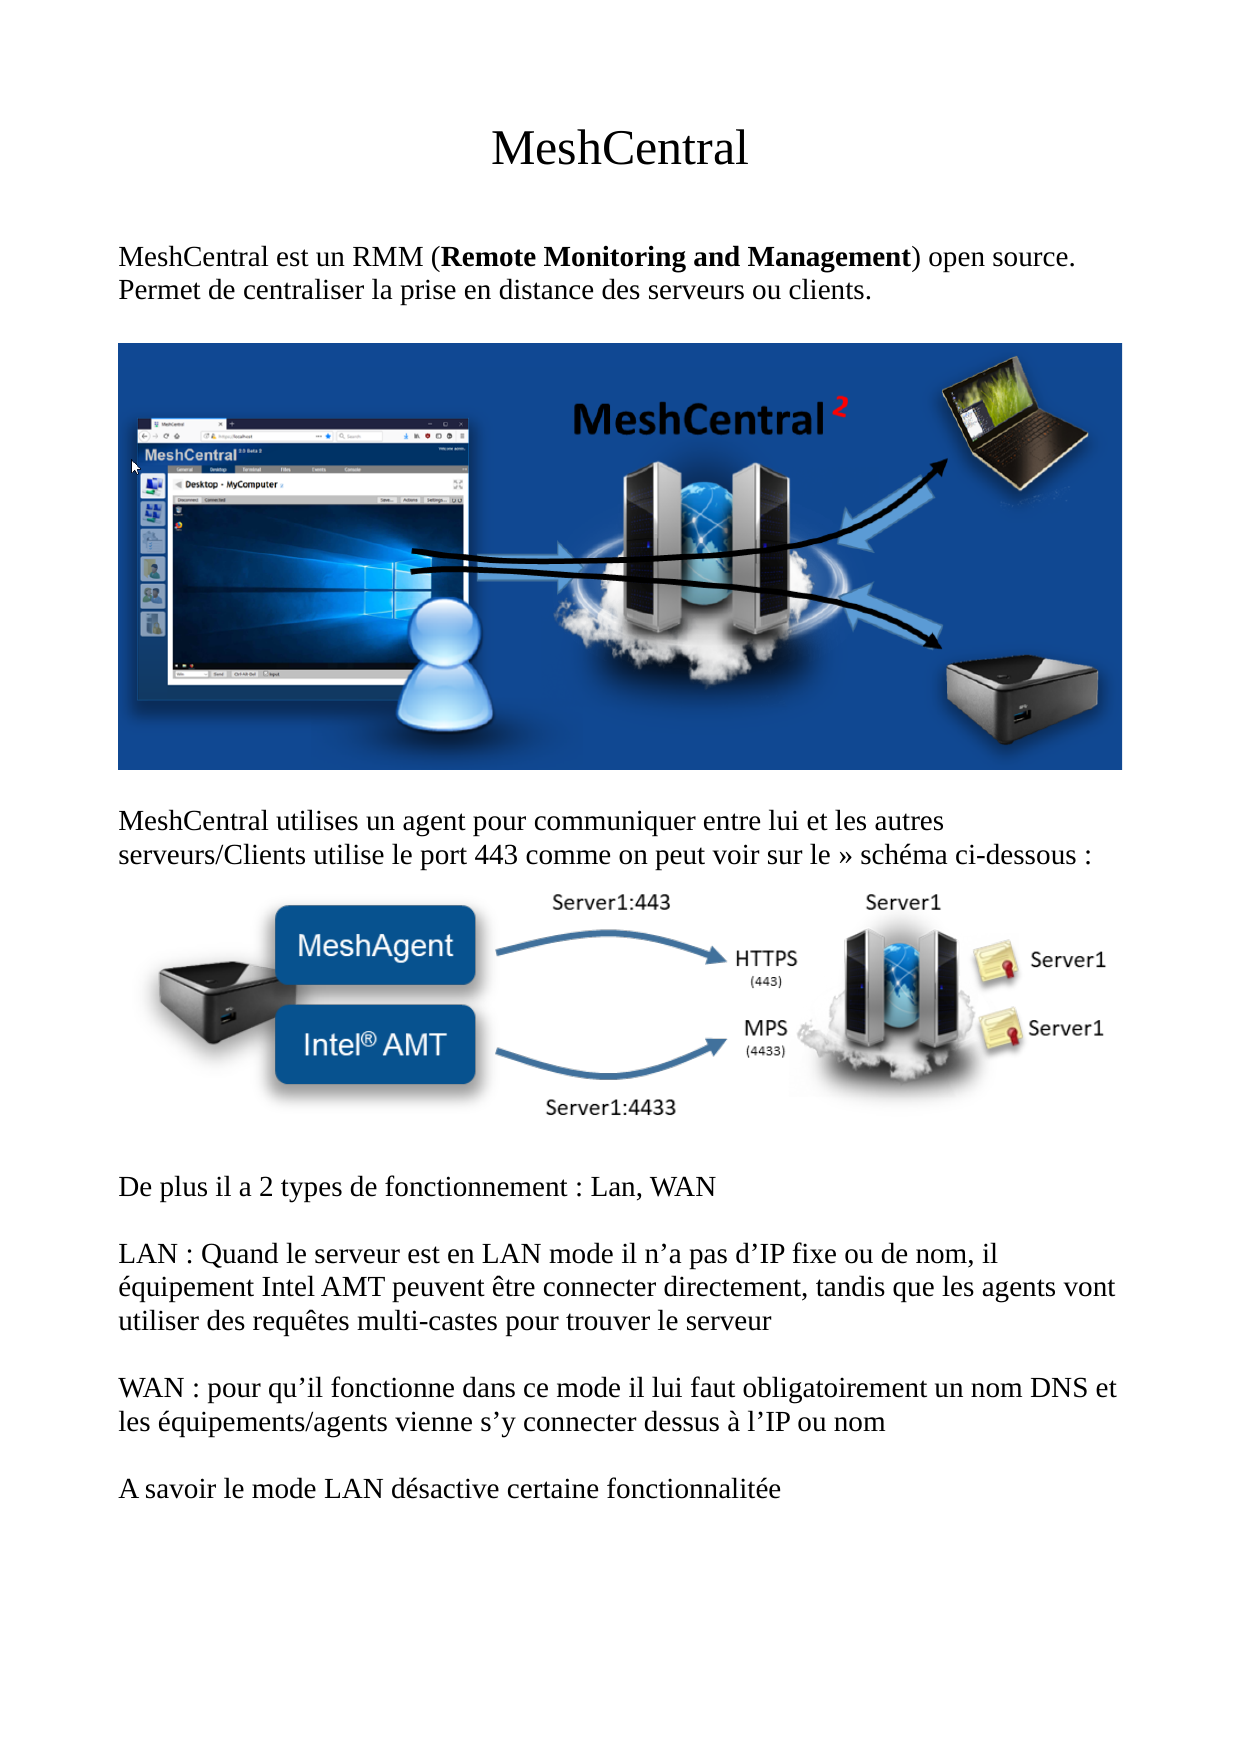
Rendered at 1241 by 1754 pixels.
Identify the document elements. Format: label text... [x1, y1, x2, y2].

text MeshCentral est un RMM (Remote Monitoring and Management) open source. Permet de centraliser la prise en distance des serveurs ou clients. [118, 239, 1122, 306]
text LAN : Quand le serveur est en LAN mode il n’a pas d’IP fixe ou de nom, il équipement Intel AMT peuvent être connecter directement, tandis que les agents vont utiliser des requêtes multi-castes pour trouver le serveur [118, 1236, 1122, 1337]
text A savoir le mode LAN désactive certaine fonctionnalitée [118, 1471, 1122, 1504]
picture [118, 880, 1123, 1136]
text WAN : pour qu’il fonctionne dans ce mode il lui faut obligatoirement un nom DNS et les équipements/agents vienne s’y connecter dessus à l’IP ou nom [118, 1370, 1122, 1437]
text MeshCentral utilises un agent pour communiquer entre lui et les autres serveurs/Clients utilise le port 443 comme on peut voir sur le » schéma ci-dessous : [118, 803, 1122, 871]
text De plus il a 2 types de fonctionnement : Lan, WAN [118, 1169, 1122, 1202]
picture [118, 343, 1123, 770]
